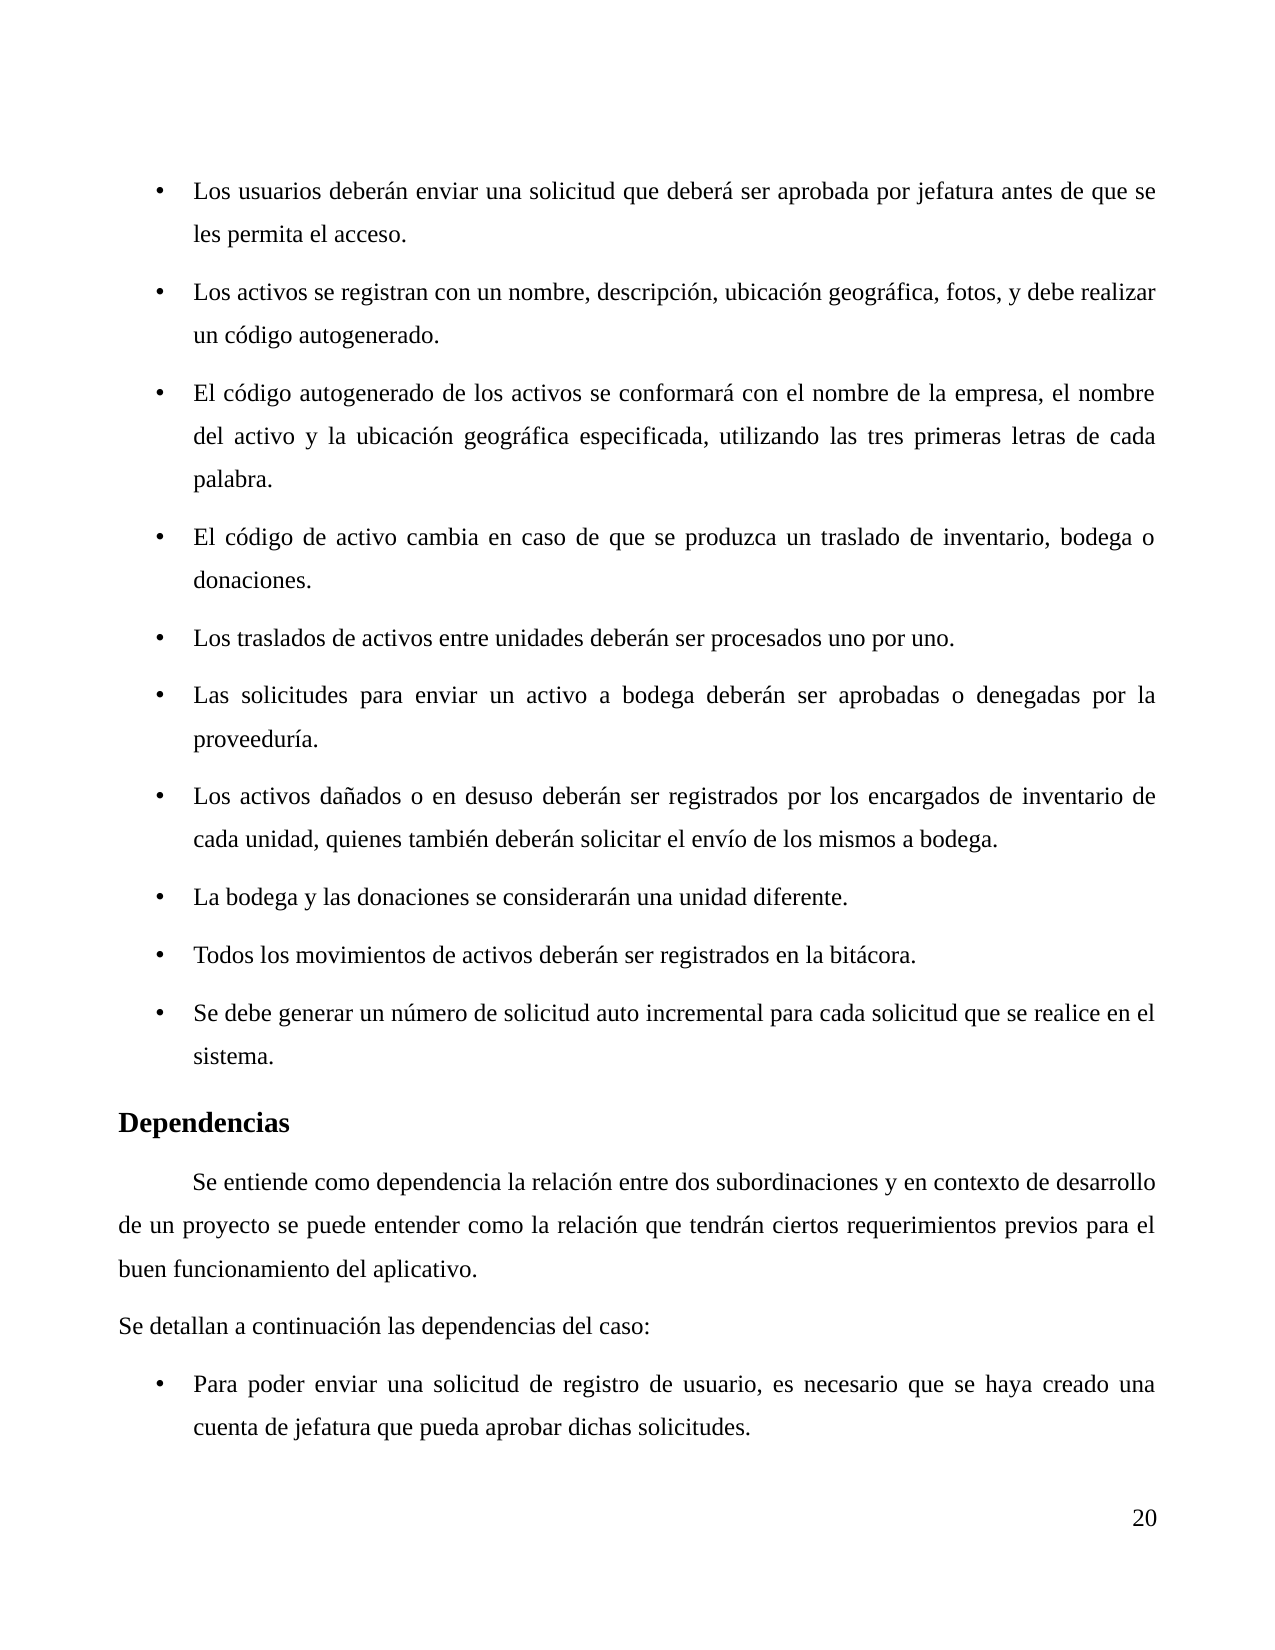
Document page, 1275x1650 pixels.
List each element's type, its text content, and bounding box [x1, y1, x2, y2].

text Se detallan a continuación las dependencias del caso: [118, 1311, 1157, 1340]
list Para poder enviar una solicitud de registro de usuario, es necesario que se haya creado una cuenta de jefatura que pueda aprobar dichas solicitudes. [156, 1369, 1157, 1441]
list El código autogenerado de los activos se conformará con el nombre de la empresa, el nombre del activo y la ubicación geográfica especificada, utilizando las tres primeras letras de cada palabra. [156, 378, 1157, 493]
list Los traslados de activos entre unidades deberán ser procesados uno por uno. [156, 623, 1157, 652]
subtitle Dependencias [118, 1105, 1157, 1138]
list Los usuarios deberán enviar una solicitud que deberá ser aprobada por jefatura antes de que se les permita el acceso. [156, 176, 1157, 248]
list Las solicitudes para enviar un activo a bodega deberán ser aprobadas o denegadas por la proveeduría. [156, 681, 1157, 752]
list Los activos dañados o en desuso deberán ser registrados por los encargados de inventario de cada unidad, quienes también deberán solicitar el envío de los mismos a bodega. [156, 781, 1157, 853]
list Los activos se registran con un nombre, descripción, ubicación geográfica, fotos, y debe realizar un código autogenerado. [156, 277, 1157, 349]
list Se debe generar un número de solicitud auto incremental para cada solicitud que se realice en el sistema. [156, 998, 1157, 1069]
list Todos los movimientos de activos deberán ser registrados en la bitácora. [156, 940, 1157, 969]
list El código de activo cambia en caso de que se produzca un traslado de inventario, bodega o donaciones. [156, 522, 1157, 594]
text Se entiende como dependencia la relación entre dos subordinaciones y en contexto de desarrollo de un proyecto se puede entender como la relación que tendrán ciertos requerimientos previos para el buen funcionamiento del aplicativo. [118, 1167, 1157, 1282]
list La bodega y las donaciones se considerarán una unidad diferente. [156, 882, 1157, 911]
